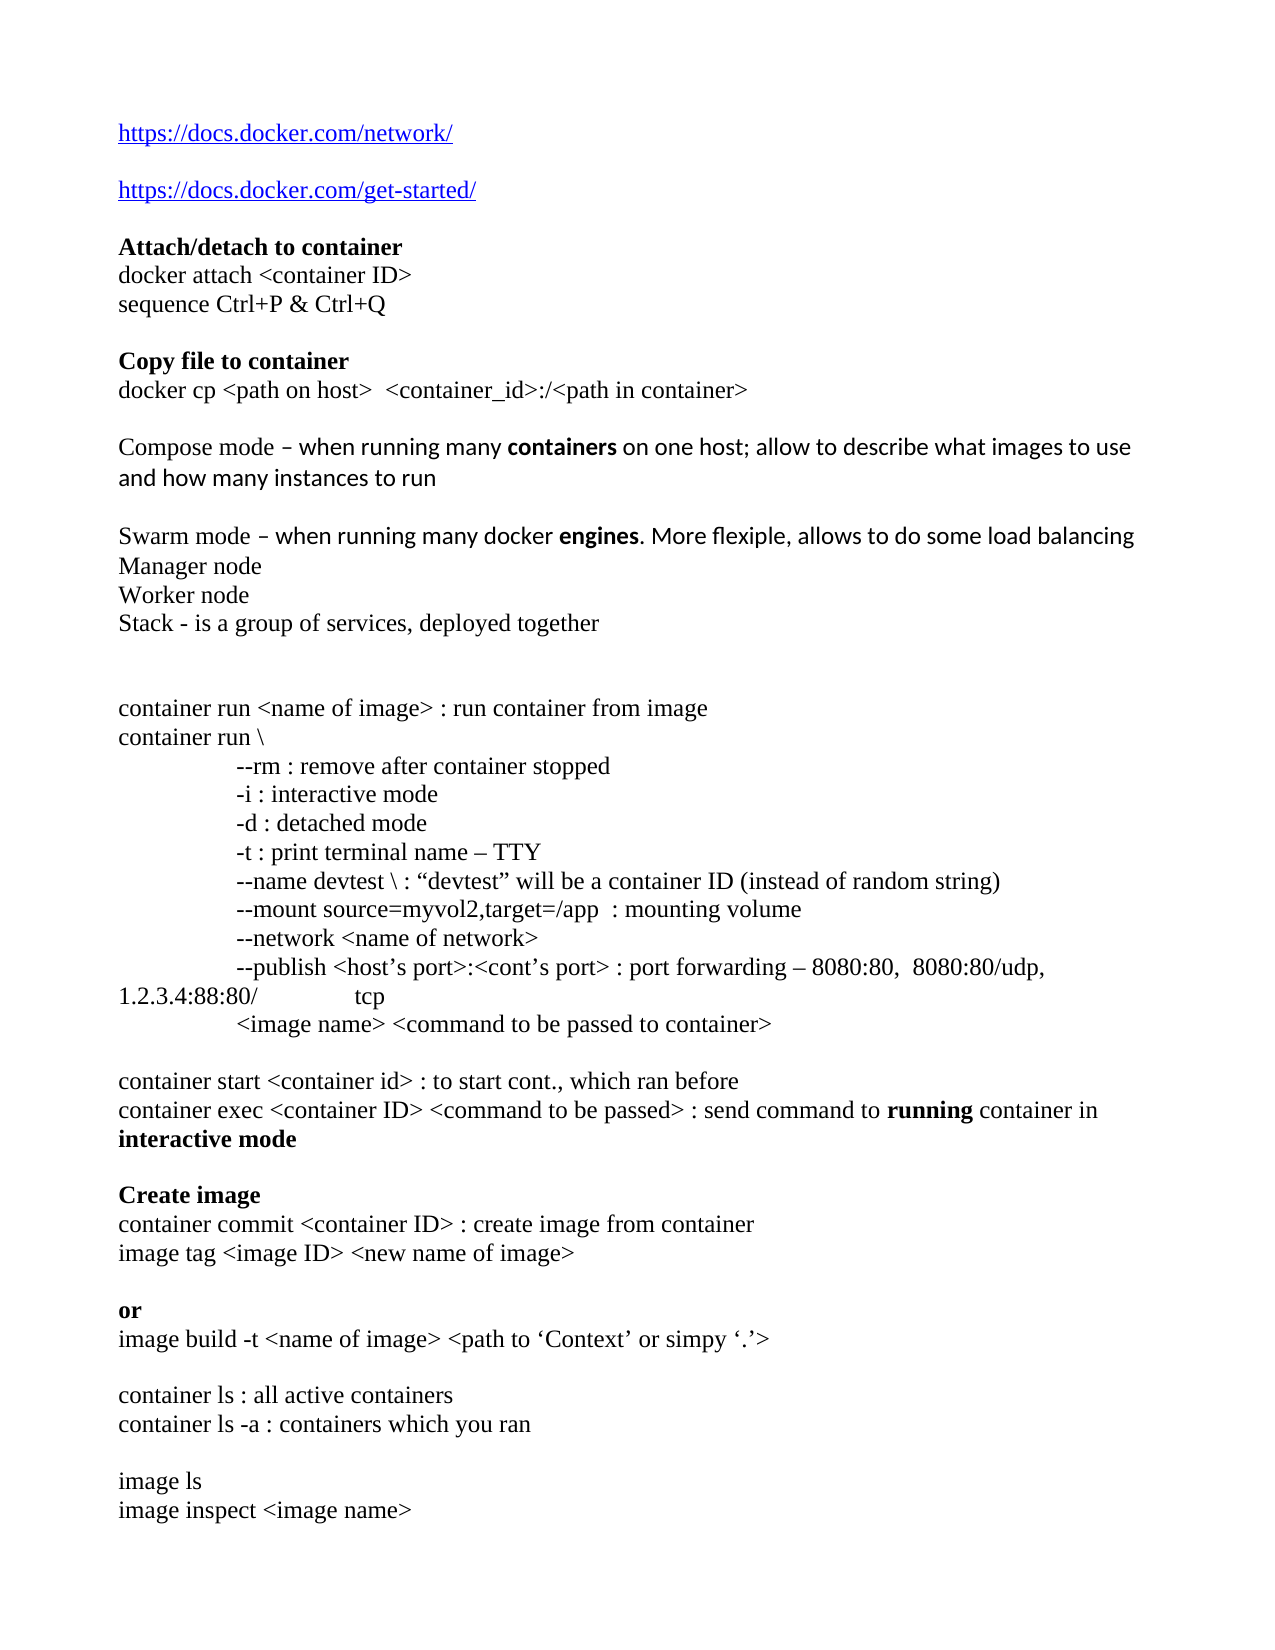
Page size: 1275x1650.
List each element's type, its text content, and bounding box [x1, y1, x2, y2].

text image ls [118, 1466, 1157, 1495]
text container ls : all active containers [118, 1380, 1157, 1409]
text --publish <host’s port>:<cont’s port> : port forwarding – 8080:80, 8080:80/udp, 1.2.3.4:88:80/ tcp [118, 952, 1157, 1009]
text container commit <container ID> : create image from container [118, 1209, 1157, 1238]
text -d : detached mode [118, 808, 1157, 837]
text image tag <image ID> <new name of image> [118, 1238, 1157, 1267]
text container run \ [118, 722, 1157, 751]
text <image name> <command to be passed to container> [118, 1009, 1157, 1038]
text --rm : remove after container stopped [118, 751, 1157, 779]
text image inspect <image name> [118, 1495, 1157, 1523]
text Compose mode – when running many containers on one host; allow to describe what images to use and how many instances to run [118, 431, 1157, 492]
text docker cp <path on host> <container_id>:/<path in container> [118, 375, 1157, 403]
text container run <name of image> : run container from image [118, 693, 1157, 722]
text Copy file to container [118, 346, 1157, 375]
text --mount source=myvol2,target=/app : mounting volume [118, 894, 1157, 923]
text Create image [118, 1181, 1157, 1209]
text Manager node [118, 551, 1157, 580]
text container ls -a : containers which you ran [118, 1409, 1157, 1438]
text docker attach <container ID> [118, 260, 1157, 289]
text Attach/detach to container [118, 232, 1157, 260]
text Stack - is a group of services, deployed together [118, 608, 1157, 637]
text Worker node [118, 580, 1157, 608]
text sequence Ctrl+P & Ctrl+Q [118, 289, 1157, 318]
text container start <container id> : to start cont., which ran before [118, 1066, 1157, 1095]
text https://docs.docker.com/get-started/ [118, 175, 1157, 204]
text image build -t <name of image> <path to ‘Context’ or simpy ‘.’> [118, 1324, 1157, 1352]
text -i : interactive mode [118, 779, 1157, 808]
text or [118, 1295, 1157, 1324]
text https://docs.docker.com/network/ [118, 118, 1157, 147]
text Swarm mode – when running many docker engines. More flexiple, allows to do some load balancing [118, 521, 1157, 551]
text container exec <container ID> <command to be passed> : send command to running container in interactive mode [118, 1095, 1157, 1153]
text --network <name of network> [118, 923, 1157, 952]
text --name devtest \ : “devtest” will be a container ID (instead of random string) [118, 866, 1157, 894]
text -t : print terminal name – TTY [118, 837, 1157, 866]
